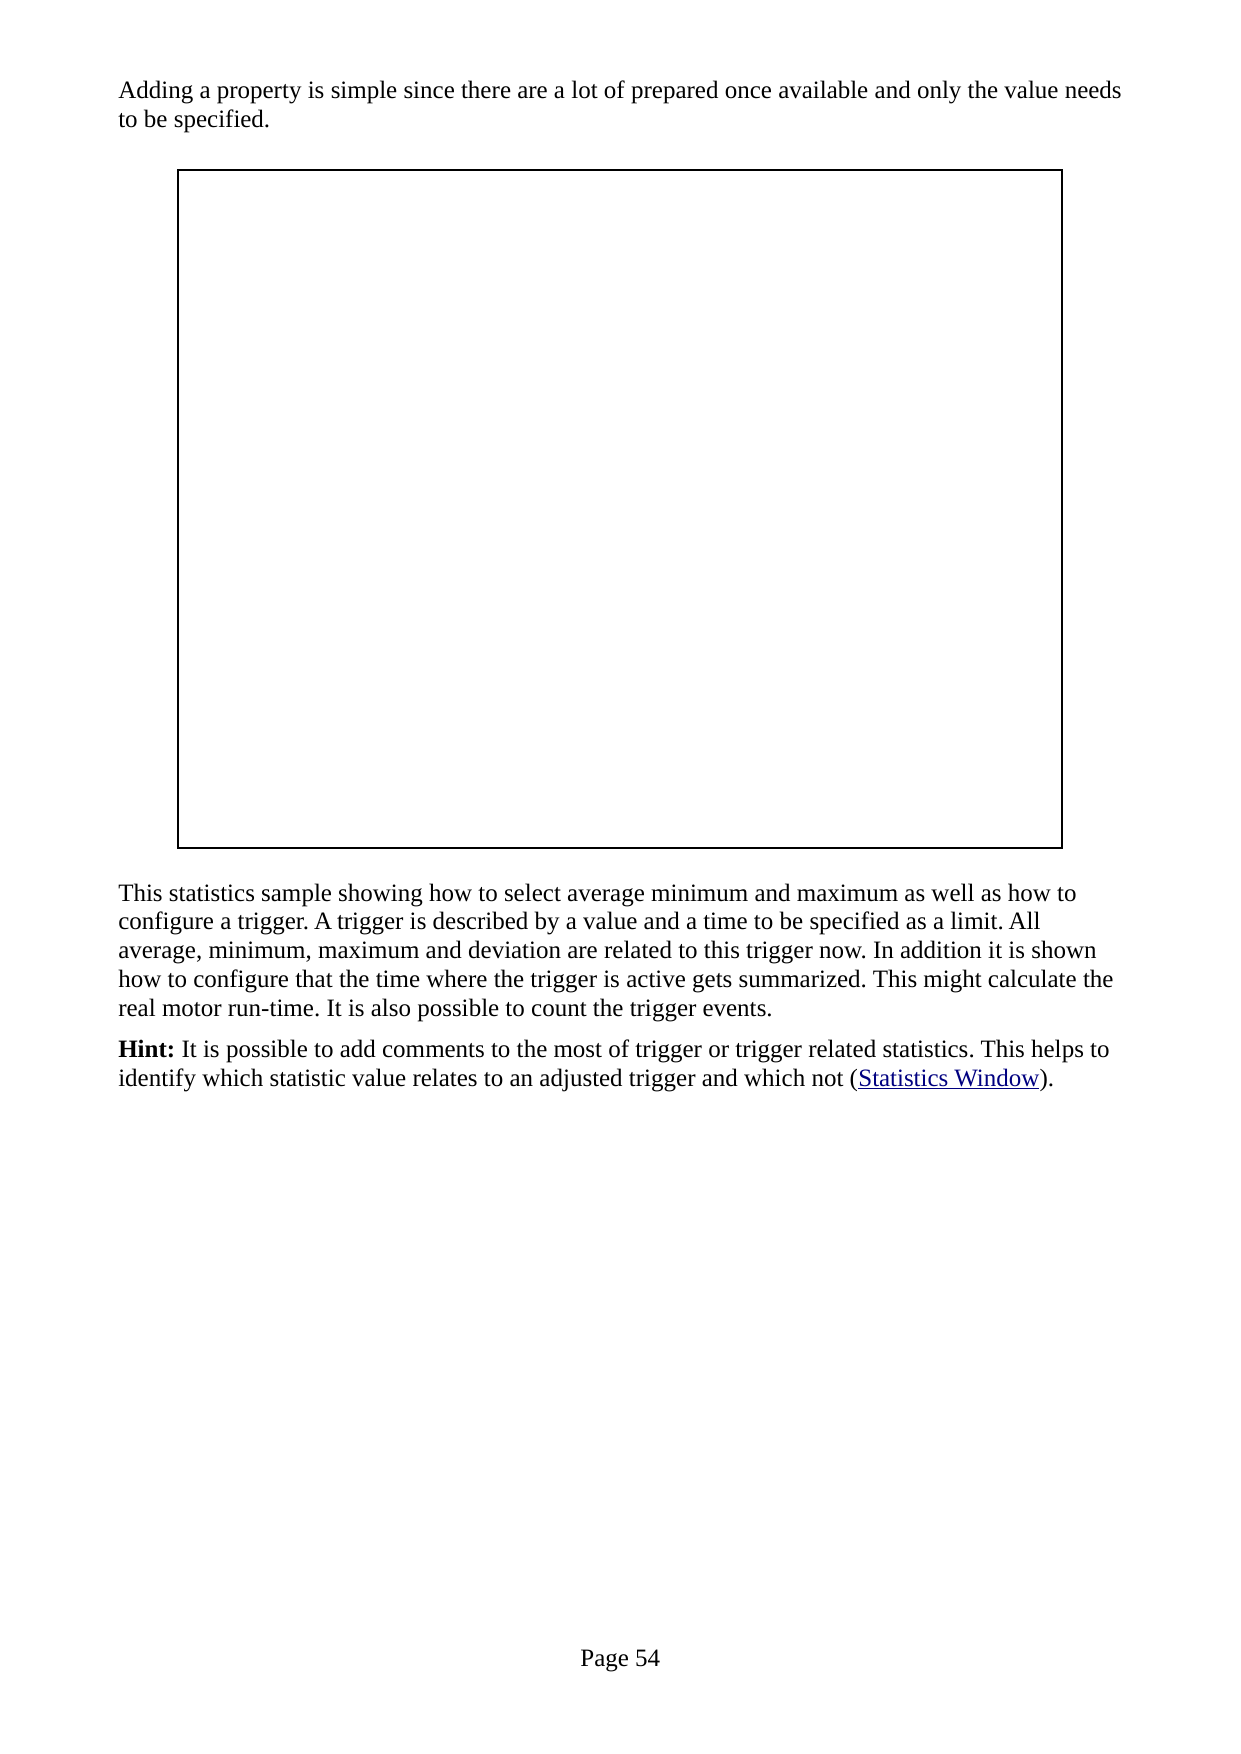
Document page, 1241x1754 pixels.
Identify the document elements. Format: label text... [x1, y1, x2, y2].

text Hint: It is possible to add comments to the most of trigger or trigger related statistics. This helps to identify which statistic value relates to an adjusted trigger and which not (Statistics Window). [118, 1034, 1122, 1091]
text Adding a property is simple since there are a lot of prepared once available and only the value needs to be specified. [118, 75, 1122, 132]
text This statistics sample showing how to select average minimum and maximum as well as how to configure a trigger. A trigger is described by a value and a time to be specified as a limit. All average, minimum, maximum and deviation are related to this trigger now. In addition it is shown how to configure that the time where the trigger is active gets summarized. This might calculate the real motor run-time. It is also possible to count the trigger events. [118, 145, 1122, 1021]
